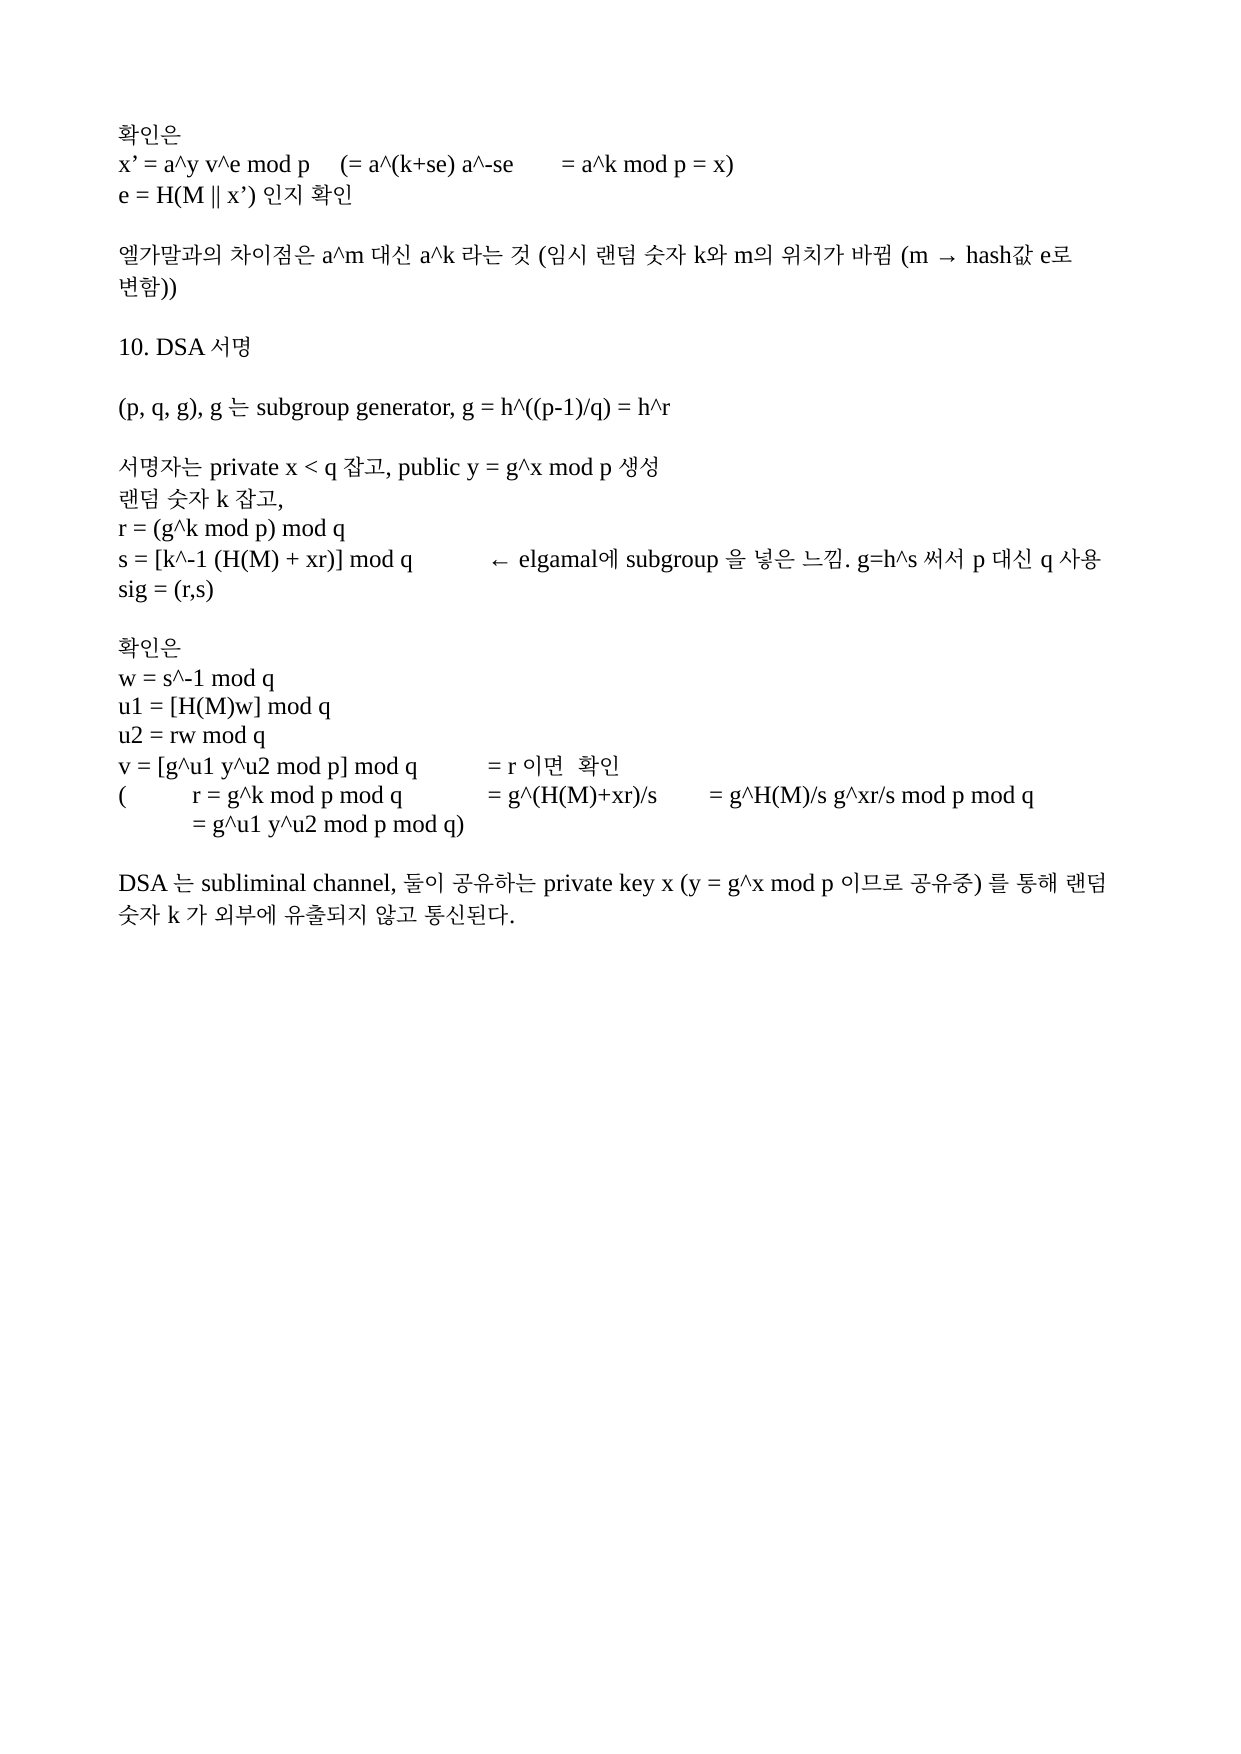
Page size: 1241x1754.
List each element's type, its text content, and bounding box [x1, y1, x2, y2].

text ( r = g^k mod p mod q = g^(H(M)+xr)/s = g^H(M)/s g^xr/s mod p mod q [118, 780, 1122, 809]
text 엘가말과의 차이점은 a^m 대신 a^k 라는 것 (임시 랜덤 숫자 k와 m의 위치가 바뀜 (m → hash값 e로 변함)) [118, 238, 1122, 301]
text s = [k^-1 (H(M) + xr)] mod q ← elgamal에 subgroup 을 넣은 느낌. g=h^s 써서 p 대신 q 사용 [118, 542, 1122, 574]
text u2 = rw mod q [118, 720, 1122, 749]
text 확인은 [118, 118, 1122, 149]
text DSA 는 subliminal channel, 둘이 공유하는 private key x (y = g^x mod p 이므로 공유중) 를 통해 랜덤 숫자 k 가 외부에 유출되지 않고 통신된다. [118, 867, 1122, 929]
text e = H(M || x’) 인지 확인 [118, 178, 1122, 210]
text 랜덤 숫자 k 잡고, [118, 482, 1122, 513]
text r = (g^k mod p) mod q [118, 513, 1122, 542]
text = g^u1 y^u2 mod p mod q) [118, 809, 1122, 838]
text x’ = a^y v^e mod p (= a^(k+se) a^-se = a^k mod p = x) [118, 149, 1122, 178]
text (p, q, g), g 는 subgroup generator, g = h^((p-1)/q) = h^r [118, 390, 1122, 422]
text w = s^-1 mod q [118, 663, 1122, 691]
text v = [g^u1 y^u2 mod p] mod q = r 이면 확인 [118, 749, 1122, 780]
text 서명자는 private x < q 잡고, public y = g^x mod p 생성 [118, 451, 1122, 482]
text 확인은 [118, 631, 1122, 663]
text u1 = [H(M)w] mod q [118, 691, 1122, 720]
text sig = (r,s) [118, 574, 1122, 602]
text 10. DSA 서명 [118, 330, 1122, 362]
